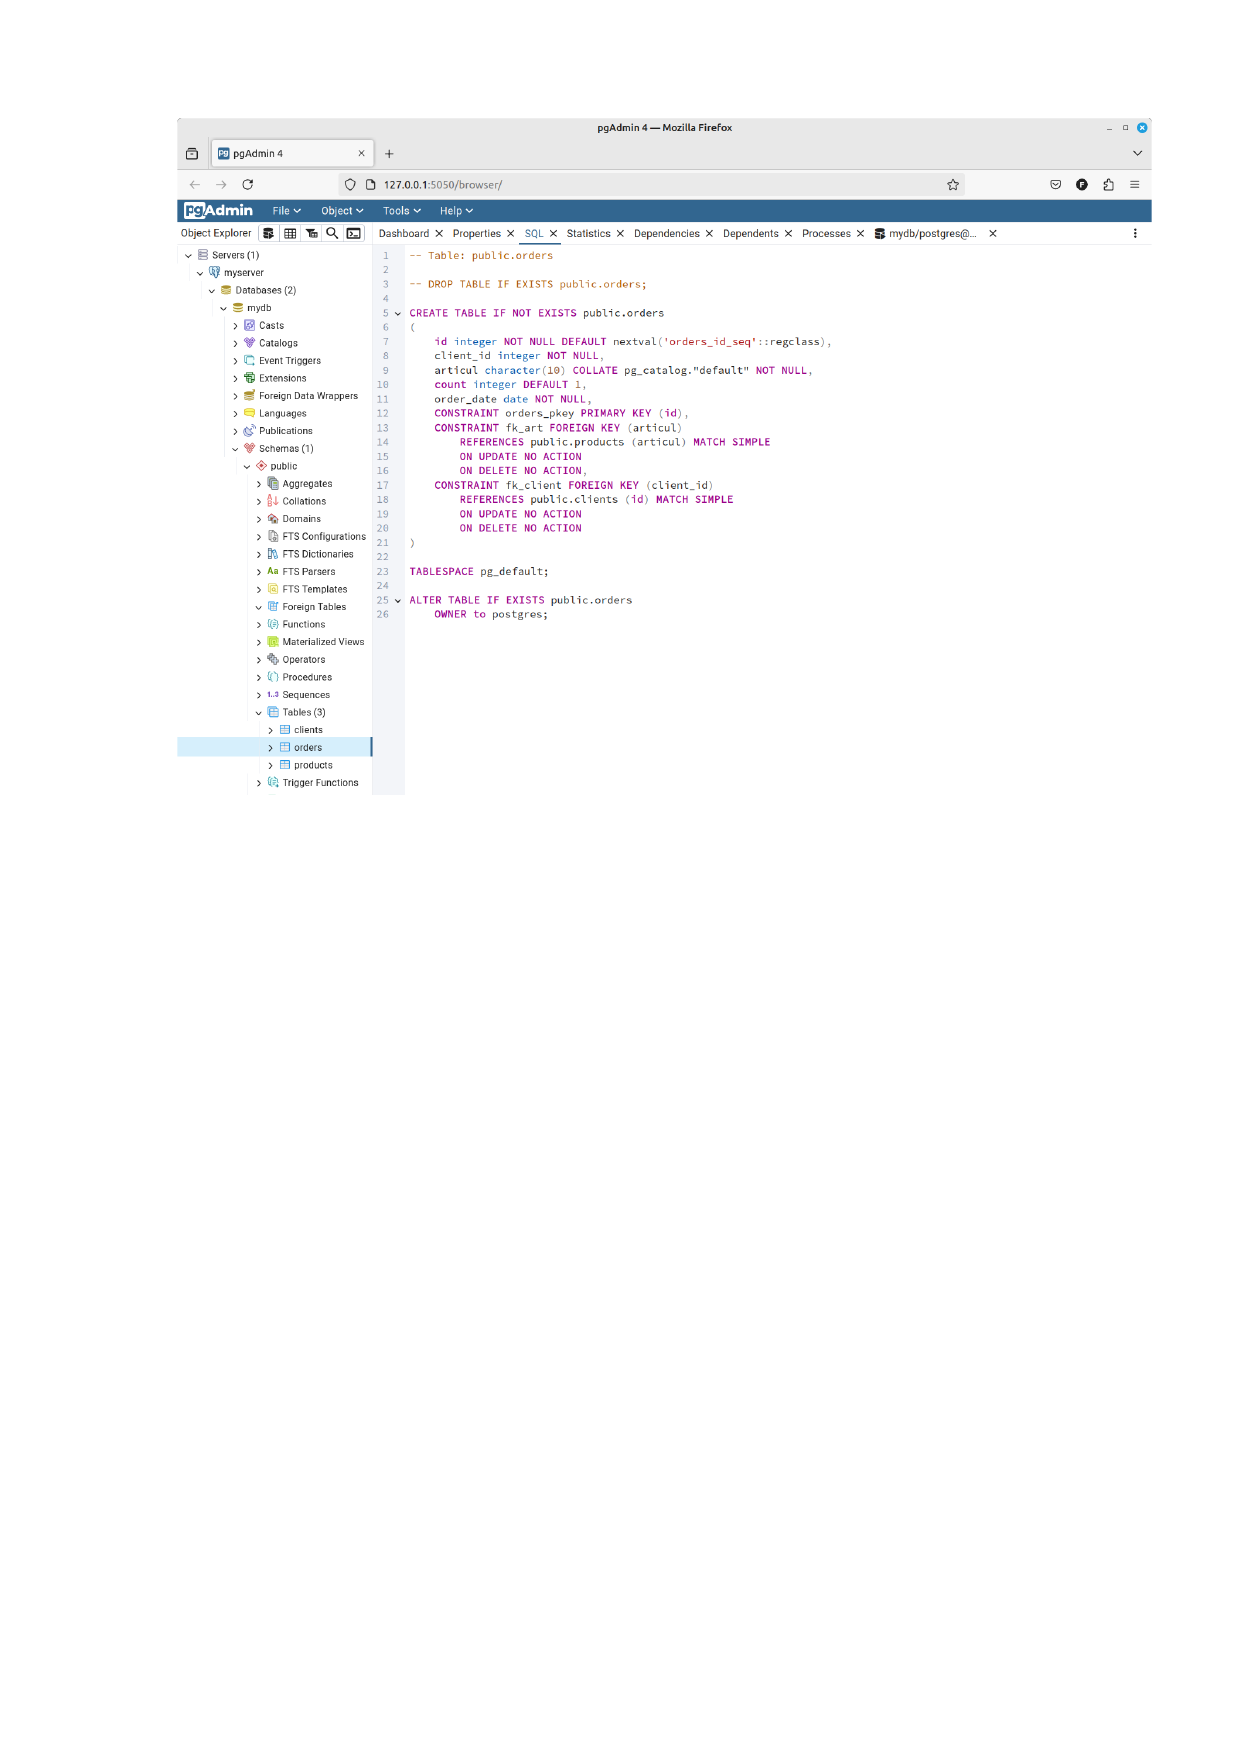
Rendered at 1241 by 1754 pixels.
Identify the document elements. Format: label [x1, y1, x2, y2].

picture [177, 118, 1152, 795]
